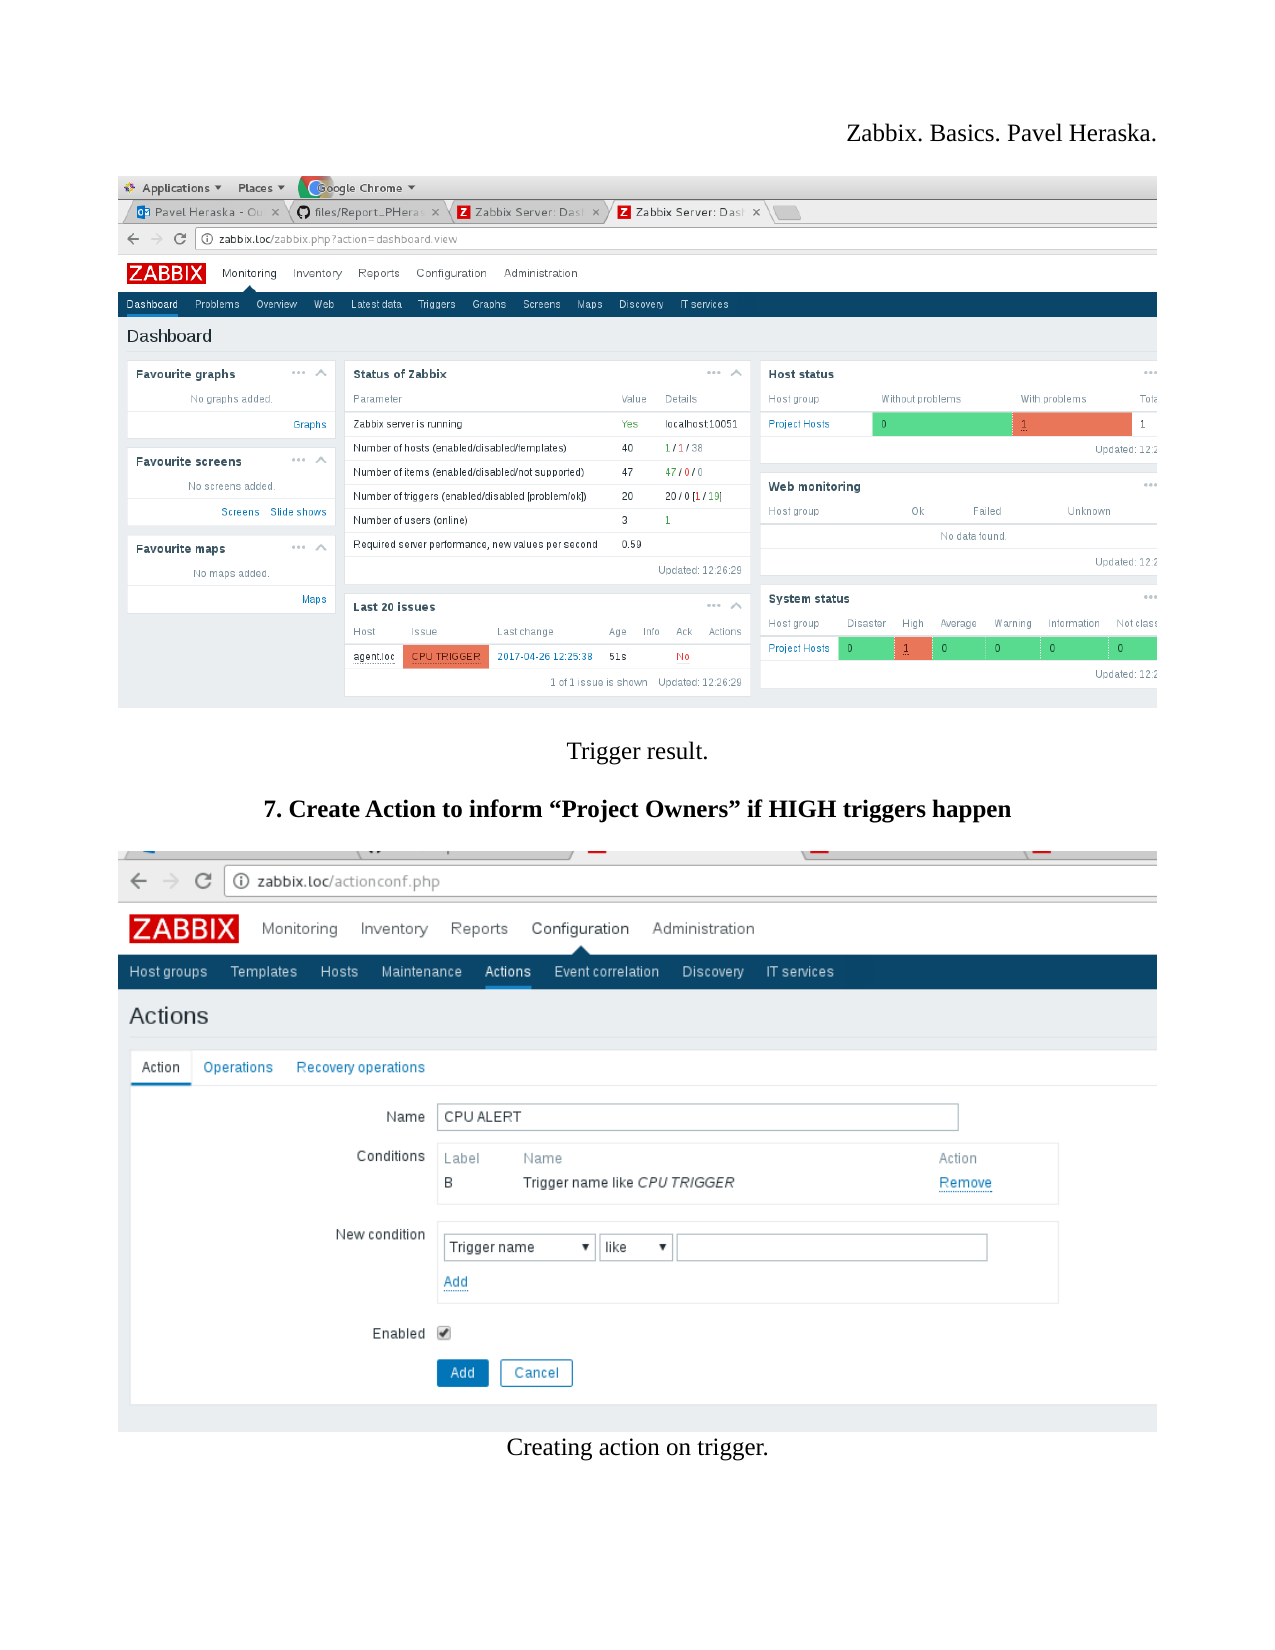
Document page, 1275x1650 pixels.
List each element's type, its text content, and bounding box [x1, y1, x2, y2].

picture [118, 851, 1157, 1432]
picture [118, 176, 1157, 708]
text 7. Create Action to inform “Project Owners” if HIGH triggers happen [118, 794, 1157, 823]
text Trigger result. [118, 736, 1157, 765]
text Creating action on trigger. [118, 1432, 1157, 1461]
